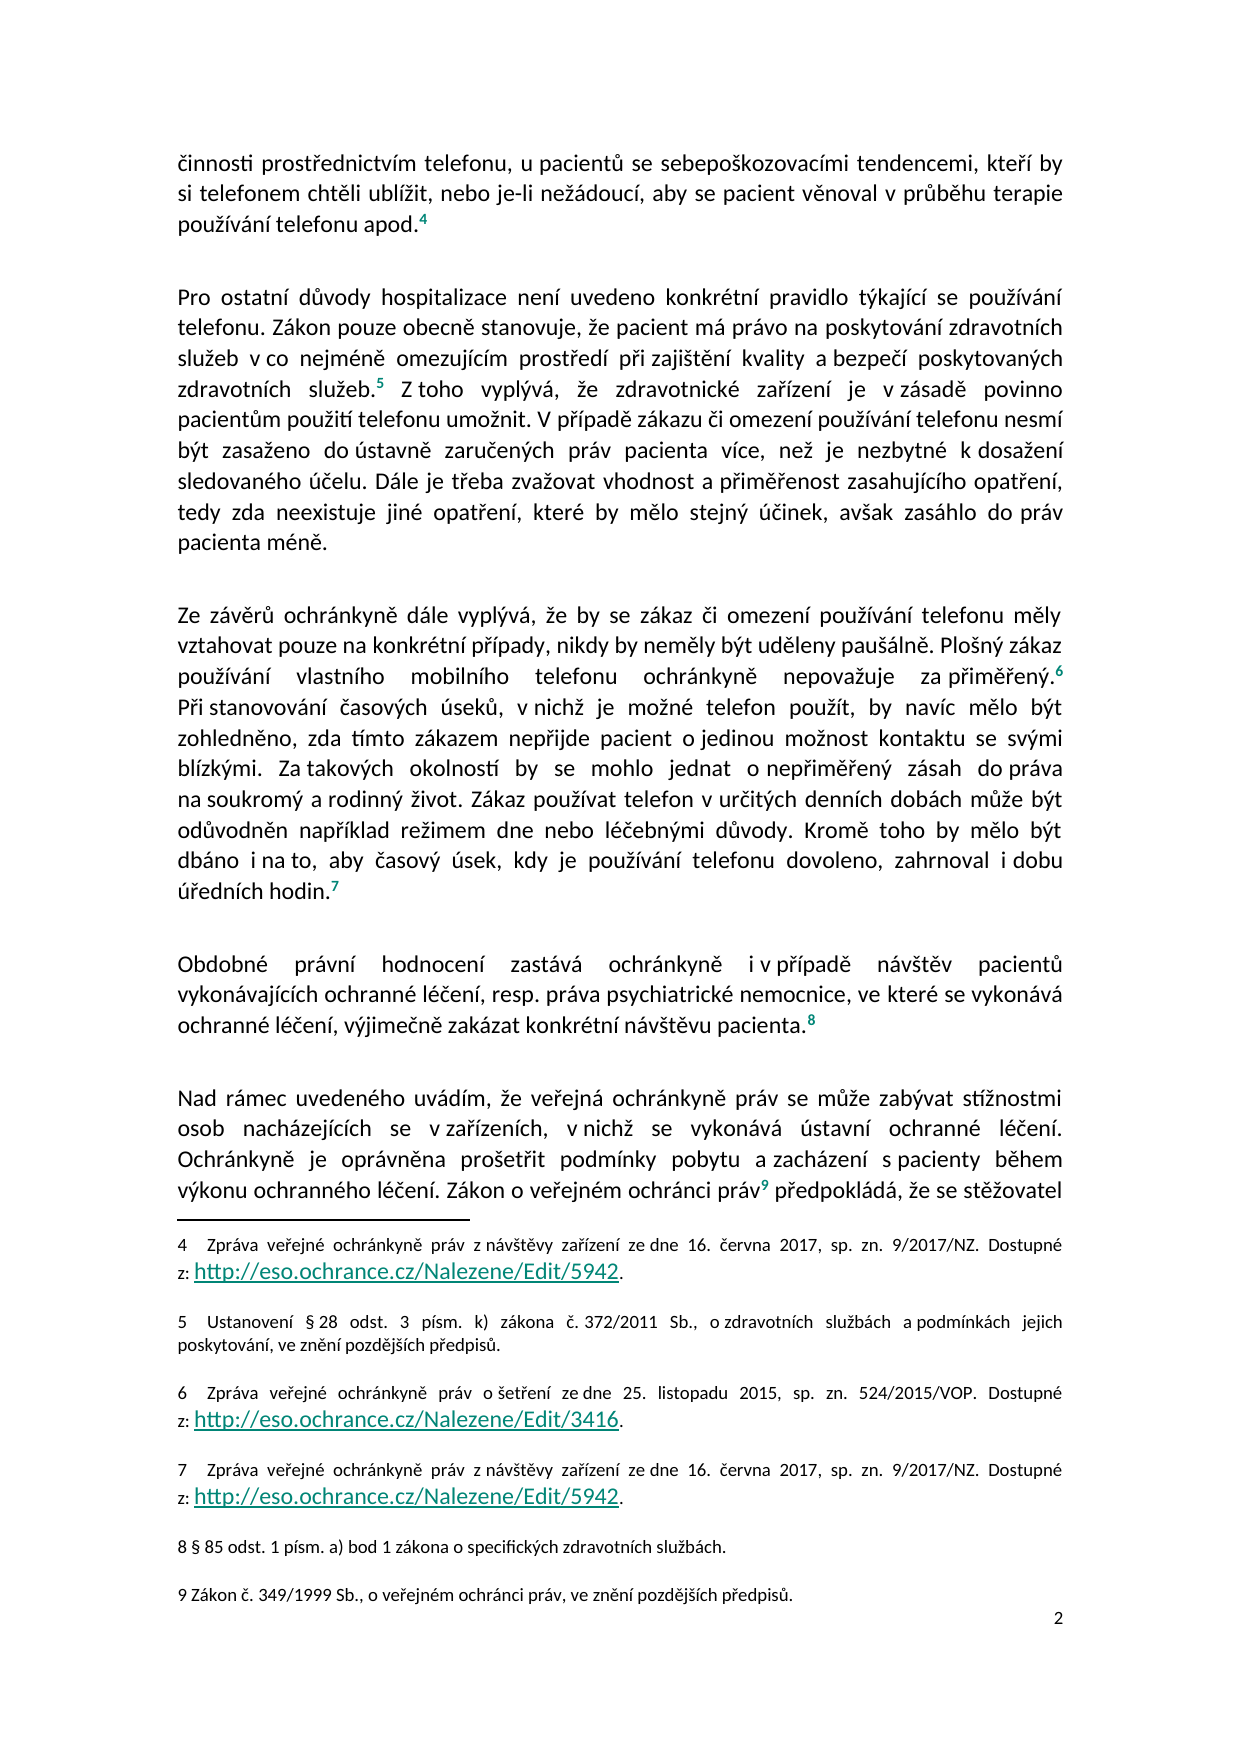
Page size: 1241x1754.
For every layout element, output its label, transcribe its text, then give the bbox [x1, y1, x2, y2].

text Zpráva veřejné ochránkyně práv z návštěvy zařízení ze dne 16. června 2017, sp. zn. 9/2017/NZ. Dostupné z: http://eso.ochrance.cz/Nalezene/Edit/5942. [177, 1458, 1063, 1510]
text § 85 odst. 1 písm. a) bod 1 zákona o specifických zdravotních službách. [177, 1535, 1063, 1558]
text Ustanovení § 28 odst. 3 písm. k) zákona č. 372/2011 Sb., o zdravotních službách a podmínkách jejich poskytování, ve znění pozdějších předpisů. [177, 1310, 1063, 1356]
text Zpráva veřejné ochránkyně práv z návštěvy zařízení ze dne 16. června 2017, sp. zn. 9/2017/NZ. Dostupné z: http://eso.ochrance.cz/Nalezene/Edit/5942. [177, 1233, 1063, 1285]
text Nad rámec uvedeného uvádím, že veřejná ochránkyně práv se může zabývat stížnostmi osob nacházejících se v zařízeních, v nichž se vykonává ústavní ochranné léčení. Ochránkyně je oprávněna prošetřit podmínky pobytu a zacházení s pacienty během výkonu ochranného léčení. Zákon o veřejném ochránci práv předpokládá, že se stěžovatel [177, 1083, 1063, 1204]
text Zákon č. 349/1999 Sb., o veřejném ochránci práv, ve znění pozdějších předpisů. [177, 1583, 1063, 1606]
text Zpráva veřejné ochránkyně práv o šetření ze dne 25. listopadu 2015, sp. zn. 524/2015/VOP. Dostupné z: http://eso.ochrance.cz/Nalezene/Edit/3416. [177, 1381, 1063, 1433]
text činnosti prostřednictvím telefonu, u pacientů se sebepoškozovacími tendencemi, kteří by si telefonem chtěli ublížit, nebo je-li nežádoucí, aby se pacient věnoval v průběhu terapie používání telefonu apod. [177, 148, 1063, 238]
text Obdobné právní hodnocení zastává ochránkyně i v případě návštěv pacientů vykonávajících ochranné léčení, resp. práva psychiatrické nemocnice, ve které se vykonává ochranné léčení, výjimečně zakázat konkrétní návštěvu pacienta. [177, 949, 1063, 1039]
text Ze závěrů ochránkyně dále vyplývá, že by se zákaz či omezení používání telefonu měly vztahovat pouze na konkrétní případy, nikdy by neměly být uděleny paušálně. Plošný zákaz používání vlastního mobilního telefonu ochránkyně nepovažuje za přiměřený. Při stanovování časových úseků, v nichž je možné telefon použít, by navíc mělo být zohledněno, zda tímto zákazem nepřijde pacient o jedinou možnost kontaktu se svými blízkými. Za takových okolností by se mohlo jednat o nepřiměřený zásah do práva na soukromý a rodinný život. Zákaz používat telefon v určitých denních dobách může být odůvodněn například režimem dne nebo léčebnými důvody. Kromě toho by mělo být dbáno i na to, aby časový úsek, kdy je používání telefonu dovoleno, zahrnoval i dobu úředních hodin. [177, 600, 1063, 906]
text Pro ostatní důvody hospitalizace není uvedeno konkrétní pravidlo týkající se používání telefonu. Zákon pouze obecně stanovuje, že pacient má právo na poskytování zdravotních služeb v co nejméně omezujícím prostředí při zajištění kvality a bezpečí poskytovaných zdravotních služeb. Z toho vyplývá, že zdravotnické zařízení je v zásadě povinno pacientům použití telefonu umožnit. V případě zákazu či omezení používání telefonu nesmí být zasaženo do ústavně zaručených práv pacienta více, než je nezbytné k dosažení sledovaného účelu. Dále je třeba zvažovat vhodnost a přiměřenost zasahujícího opatření, tedy zda neexistuje jiné opatření, které by mělo stejný účinek, avšak zasáhlo do práv pacienta méně. [177, 282, 1063, 557]
